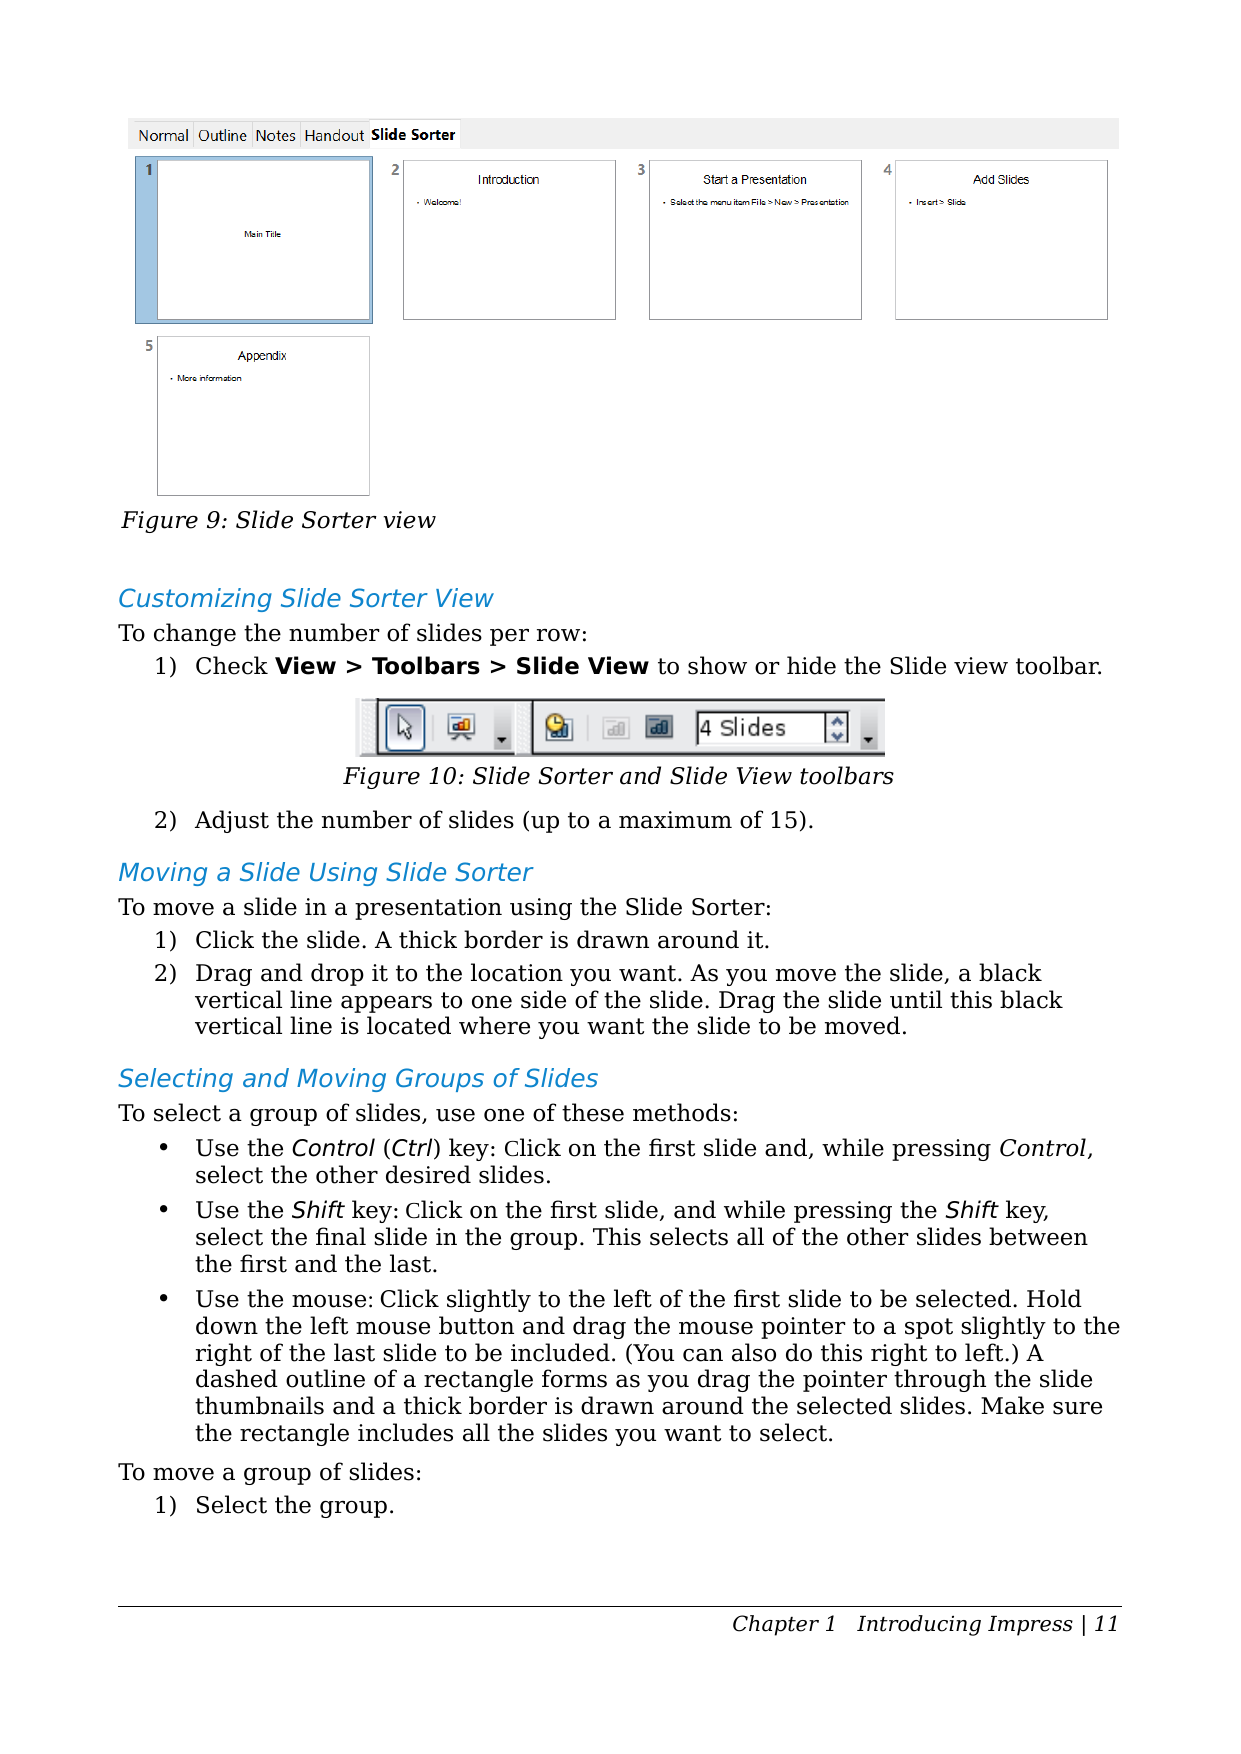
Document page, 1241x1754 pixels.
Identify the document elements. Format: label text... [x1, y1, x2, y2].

list Drag and drop it to the location you want. As you move the slide, a black vertical line appears to one side of the slide. Drag the slide until this black vertical line is located where you want the slide to be moved. [177, 960, 1122, 1040]
list To select a group of slides, use one of these methods: [118, 1100, 1122, 1127]
list To change the number of slides per row: [118, 620, 1122, 647]
subtitle Selecting and Moving Groups of Slides [118, 1064, 1122, 1093]
list Click the slide. A thick border is drawn around it. [177, 927, 1122, 954]
list Adjust the number of slides (up to a maximum of 15). [177, 807, 1122, 834]
picture [128, 118, 1119, 507]
text Figure 10: Slide Sorter and Slide View toolbars [338, 763, 902, 790]
list Check View > Toolbars > Slide View to show or hide the Slide view toolbar. [177, 653, 1122, 680]
list To move a group of slides: [118, 1459, 1122, 1486]
picture [355, 698, 885, 757]
list Use the Shift key: Click on the first slide, and while pressing the Shift key, select the final slide in the group. This selects all of the other slides between the first and the last. [156, 1195, 1122, 1278]
list Use the Control (Ctrl) key: Click on the first slide and, while pressing Control, select the other desired slides. [156, 1133, 1122, 1189]
list Use the mouse: Click slightly to the left of the first slide to be selected. Hold down the left mouse button and drag the mouse pointer to a spot slightly to the right of the last slide to be included. (You can also do this right to left.) A dashed outline of a rectangle forms as you drag the pointer through the slide thumbnails and a thick border is drawn around the selected slides. Make sure the rectangle includes all the slides you want to select. [156, 1284, 1122, 1446]
list Select the group. [177, 1492, 1122, 1519]
subtitle Moving a Slide Using Slide Sorter [118, 858, 1122, 888]
subtitle Customizing Slide Sorter View [118, 584, 1122, 613]
list To move a slide in a presentation using the Slide Sorter: [118, 894, 1122, 921]
text Figure 9: Slide Sorter view [121, 507, 1119, 533]
